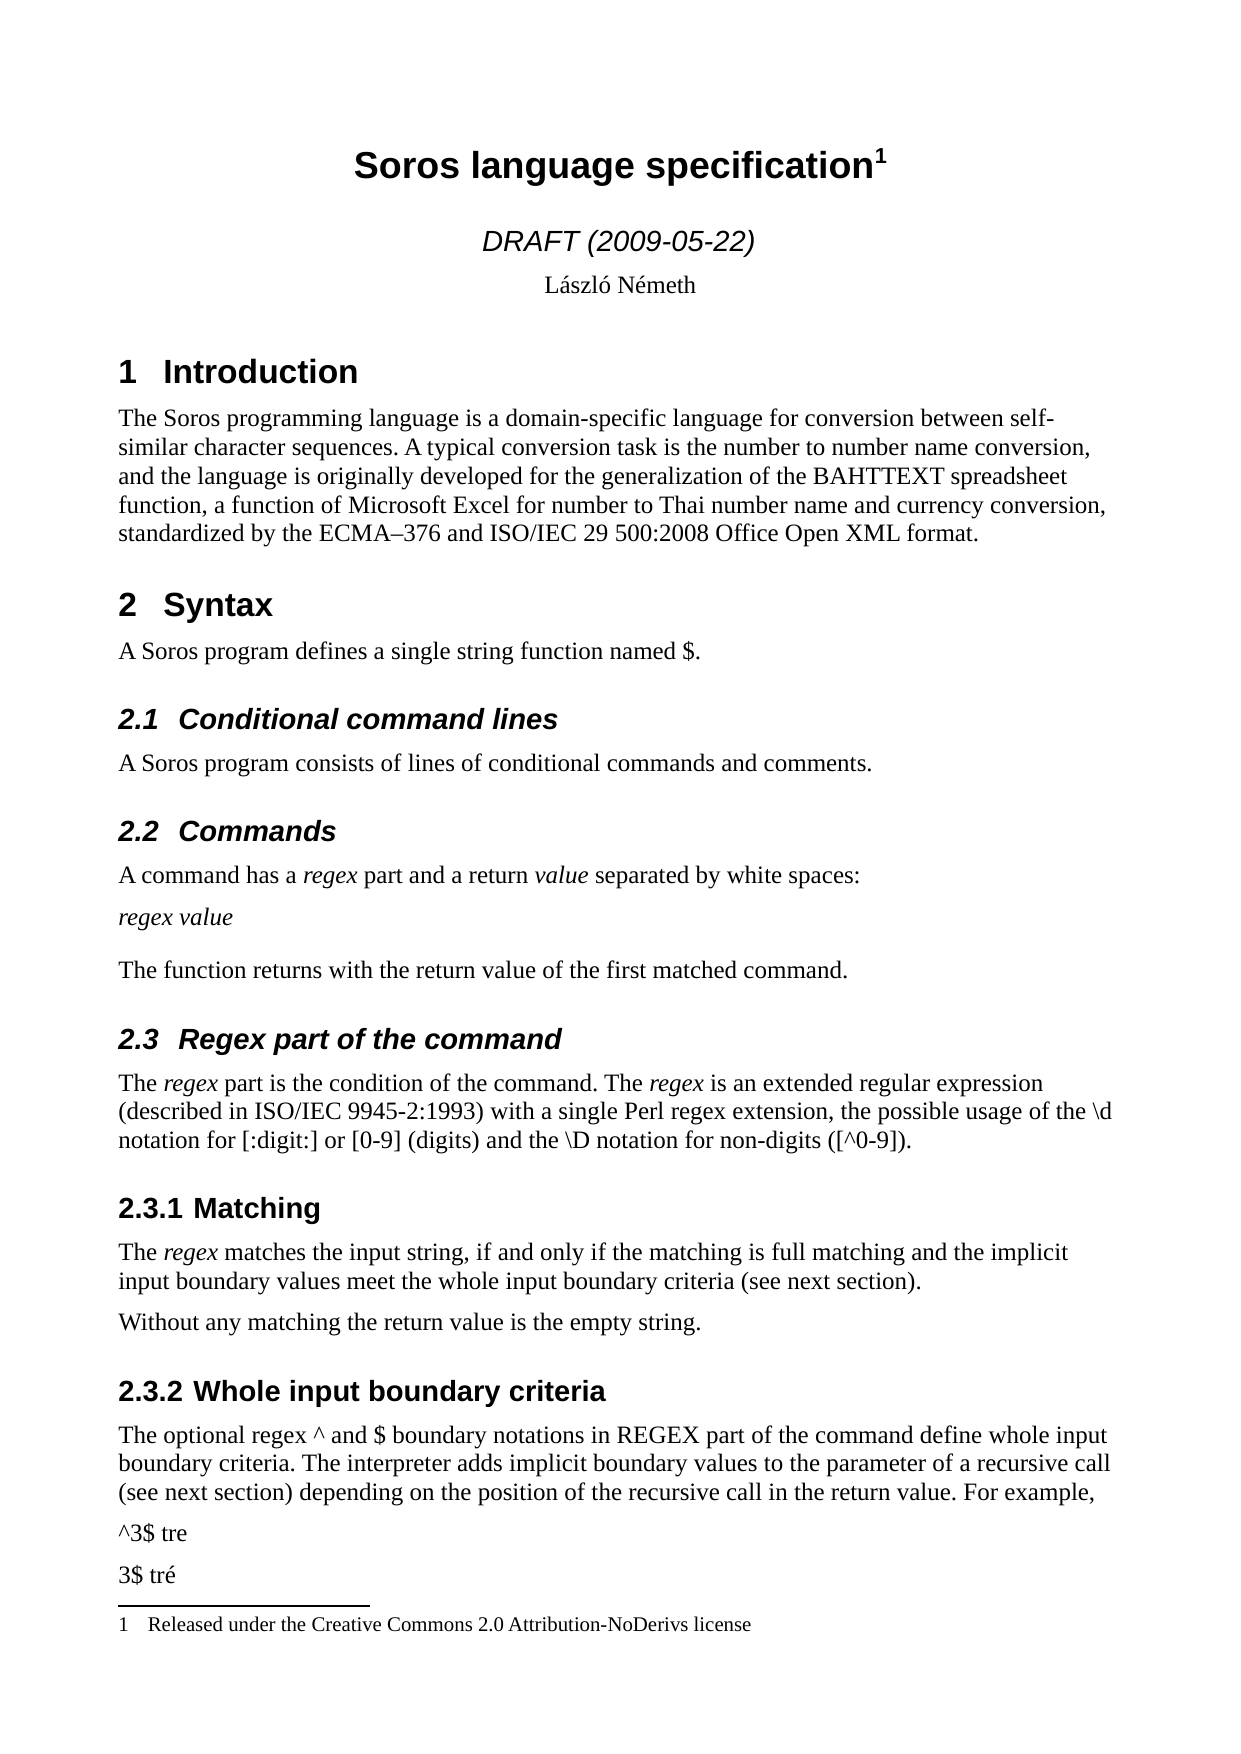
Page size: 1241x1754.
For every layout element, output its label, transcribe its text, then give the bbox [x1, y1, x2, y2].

text The optional regex ^ and $ boundary notations in REGEX part of the command define whole input boundary criteria. The interpreter adds implicit boundary values to the parameter of a recursive call (see next section) depending on the position of the recursive call in the return value. For example, [118, 1420, 1122, 1506]
subtitle DRAFT (2009-05-22) [118, 224, 1122, 257]
subtitle Matching [118, 1191, 1122, 1225]
text 3$ tré [118, 1560, 1122, 1588]
title László Németh [118, 270, 1122, 298]
subtitle Syntax [118, 585, 1122, 623]
text The regex matches the input string, if and only if the matching is full matching and the implicit input boundary values meet the whole input boundary criteria (see next section). [118, 1237, 1122, 1295]
subtitle Introduction [118, 352, 1122, 391]
subtitle Regex part of the command [118, 1022, 1122, 1055]
text A Soros program defines a single string function named $. [118, 636, 1122, 664]
text regex value [118, 902, 1122, 930]
text The Soros programming language is a domain-specific language for conversion between self-similar character sequences. A typical conversion task is the number to number name conversion, and the language is originally developed for the generalization of the BAHTTEXT spreadsheet function, a function of Microsoft Excel for number to Thai number name and currency conversion, standardized by the ECMA–376 and ISO/IEC 29 500:2008 Office Open XML format. [118, 403, 1122, 547]
text The function returns with the return value of the first matched command. [118, 955, 1122, 984]
subtitle Commands [118, 814, 1122, 848]
text A Soros program consists of lines of conditional commands and comments. [118, 748, 1122, 777]
text Without any matching the return value is the empty string. [118, 1307, 1122, 1336]
text Released under the Creative Commons 2.0 Attribution-NoDerivs license [118, 1612, 1122, 1636]
text ^3$ tre [118, 1518, 1122, 1547]
text The regex part is the condition of the command. The regex is an extended regular expression (described in ISO/IEC 9945-2:1993) with a single Perl regex extension, the possible usage of the \d notation for [:digit:] or [0-9] (digits) and the \D notation for non-digits ([^0-9]). [118, 1068, 1122, 1154]
title Soros language specification [118, 143, 1122, 186]
text A command has a regex part and a return value separated by white spaces: [118, 860, 1122, 889]
subtitle Whole input boundary criteria [118, 1374, 1122, 1407]
subtitle Conditional command lines [118, 702, 1122, 736]
